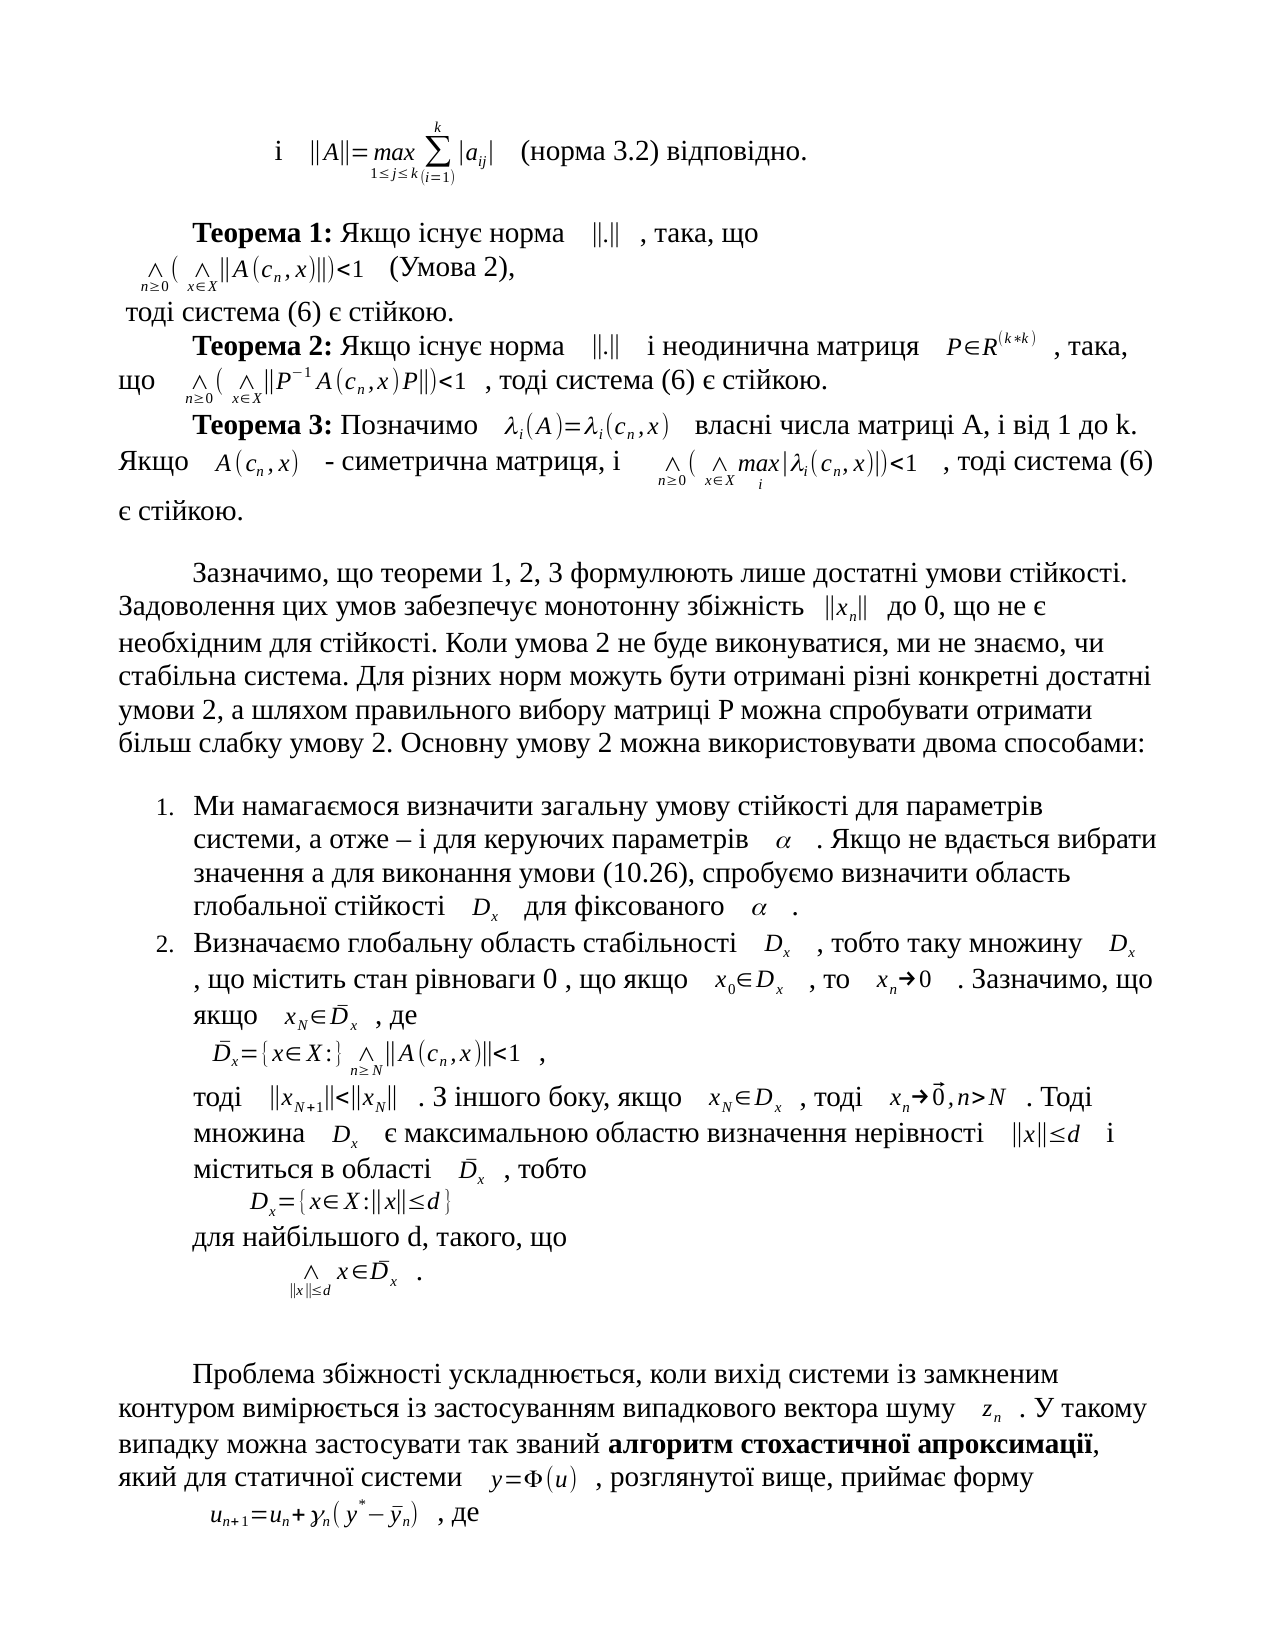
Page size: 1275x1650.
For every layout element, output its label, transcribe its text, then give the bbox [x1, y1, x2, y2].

text Зазначимо, що теореми 1, 2, 3 формулюють лише достатні умови стійкості. Задоволення цих умов забезпечує монотонну збіжністьдо 0, що не є необхідним для стійкості. Коли умова 2 не буде виконуватися, ми не знаємо, чи стабільна система. Для різних норм можуть бути отримані різні конкретні достатні умови 2, а шляхом правильного вибору матриці P можна спробувати отримати більш слабку умову 2. Основну умову 2 можна використовувати двома способами: [118, 555, 1157, 759]
text для найбільшого d, такого, що [118, 1219, 1157, 1253]
text Теорема 3: Позначимо власні числа матриці A, i від 1 до k. Якщо - симетрична матриця, і , тоді система (6) є стійкою. [118, 407, 1157, 526]
text Теорема 1: Якщо існує норма , така, що [118, 216, 1157, 249]
list Визначаємо глобальну область стабільності , тобто таку множину , що містить стан рівноваги 0 , що якщо , то . Зазначимо, що якщо , де [156, 925, 1157, 1034]
text Теорема 2: Якщо існує норма і неодинична матриця , така, що , тоді система (6) є стійкою. [118, 328, 1157, 407]
text (Умова 2), [118, 249, 1157, 294]
list і (норма 3.2) відповідно. [229, 118, 1157, 187]
text . [118, 1253, 1157, 1299]
list , [156, 1034, 1157, 1079]
text , де [118, 1494, 1157, 1530]
list Ми намагаємося визначити загальну умову стійкості для параметрів системи, а отже – і для керуючих параметрів . Якщо не вдається вибрати значення a для виконання умови (10.26), спробуємо визначити область глобальної стійкості для фіксованого . [156, 788, 1157, 925]
list тоді . З іншого боку, якщо , тоді . Тоді множина є максимальною областю визначення нерівності і міститься в області , тобто [156, 1079, 1157, 1188]
text Проблема збіжності ускладнюється, коли вихід системи із замкненим контуром вимірюється із застосуванням випадкового вектора шуму . У такому випадку можна застосувати так званий алгоритм стохастичної апроксимації, який для статичної системи , розглянутої вище, приймає форму [118, 1356, 1157, 1494]
text тоді система (6) є стійкою. [118, 294, 1157, 328]
